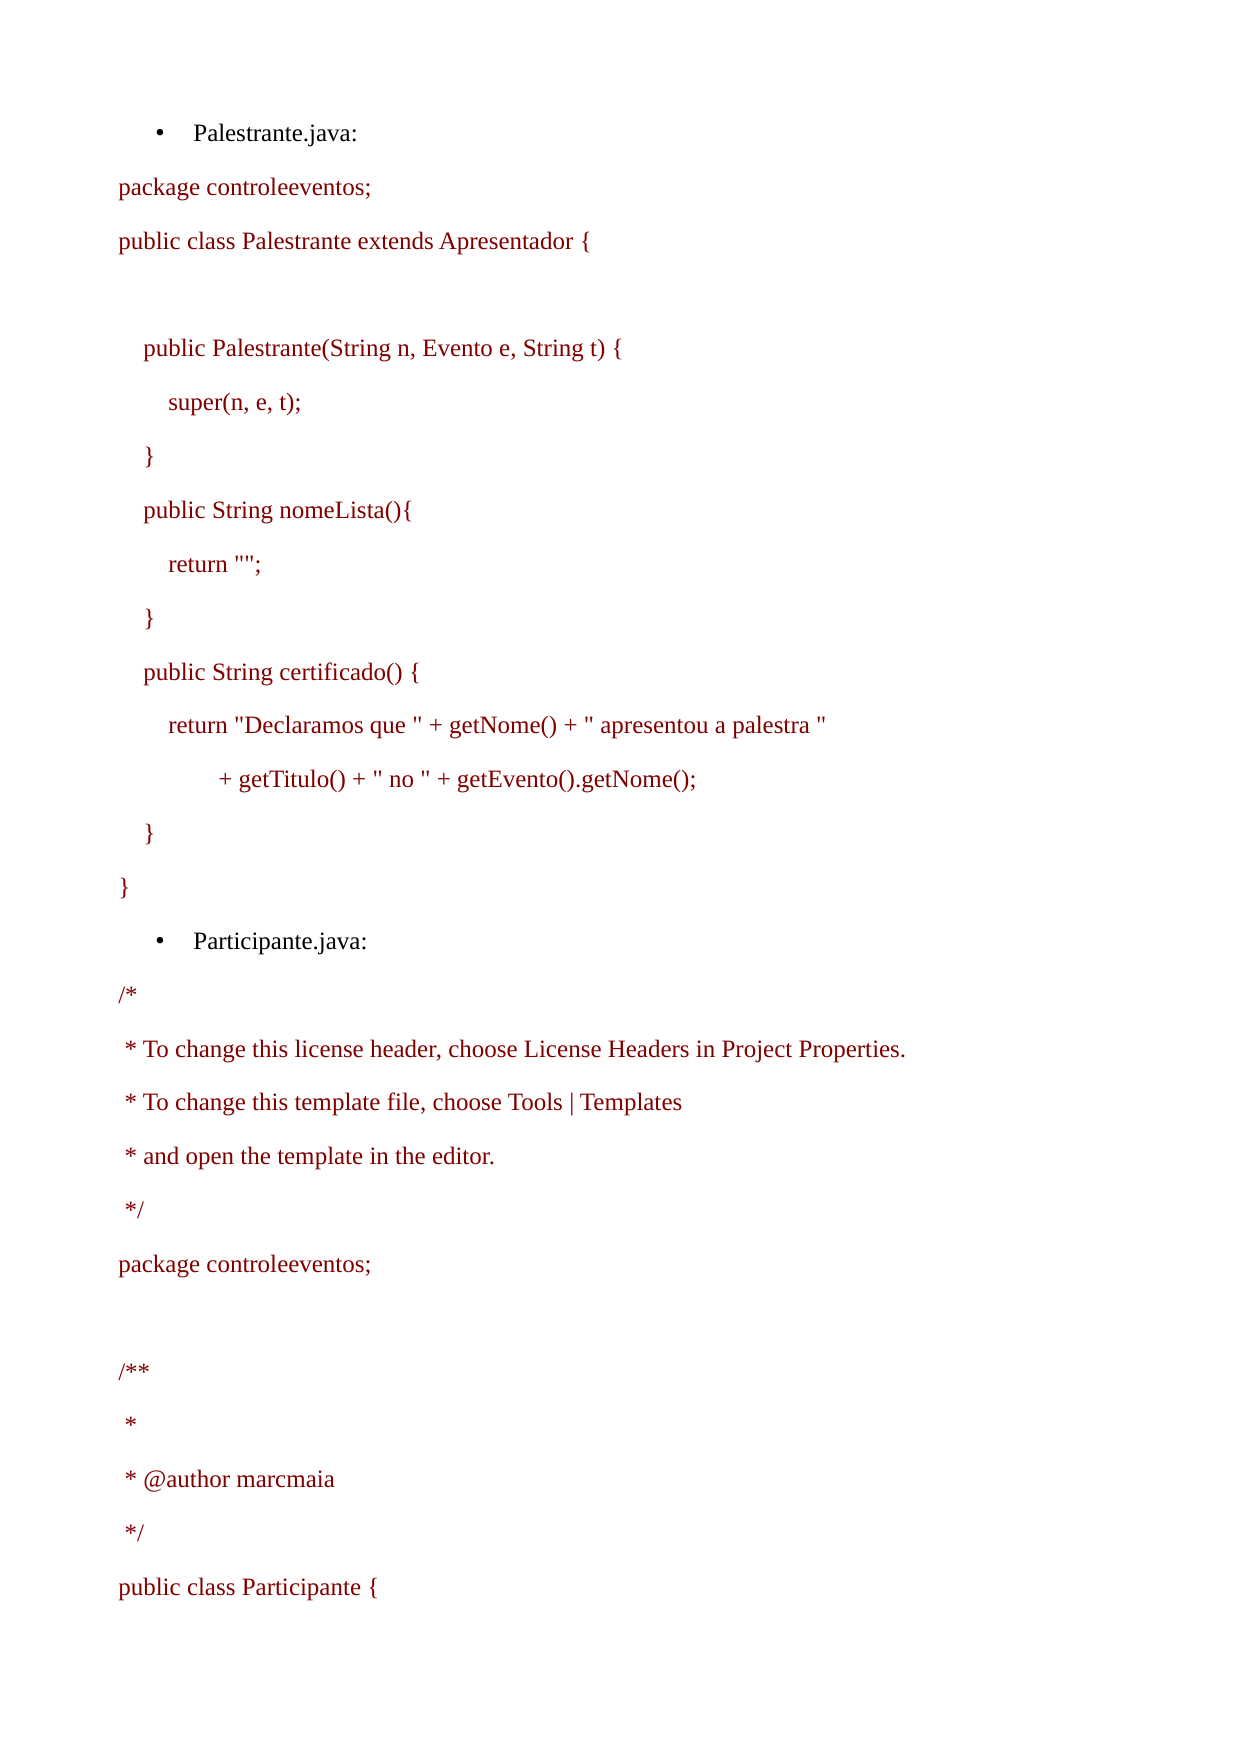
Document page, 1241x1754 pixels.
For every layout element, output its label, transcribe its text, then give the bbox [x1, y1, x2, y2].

text package controleeventos; [118, 1249, 1122, 1278]
text /* [118, 980, 1122, 1008]
text * @author marcmaia [118, 1464, 1122, 1493]
text } [118, 872, 1122, 901]
text public class Participante { [118, 1572, 1122, 1601]
text * To change this template file, choose Tools | Templates [118, 1087, 1122, 1116]
text public String nomeLista(){ [118, 495, 1122, 524]
text } [118, 818, 1122, 847]
text package controleeventos; [118, 172, 1122, 201]
list Participante.java: [156, 926, 1122, 955]
text return "Declaramos que " + getNome() + " apresentou a palestra " [118, 711, 1122, 739]
text public String certificado() { [118, 657, 1122, 685]
text } [118, 441, 1122, 470]
text + getTitulo() + " no " + getEvento().getNome(); [118, 764, 1122, 793]
text */ [118, 1195, 1122, 1224]
text public Palestrante(String n, Evento e, String t) { [118, 333, 1122, 362]
text */ [118, 1518, 1122, 1547]
text * [118, 1411, 1122, 1439]
text return ""; [118, 549, 1122, 578]
list Palestrante.java: [156, 118, 1122, 147]
text public class Palestrante extends Apresentador { [118, 226, 1122, 254]
text super(n, e, t); [118, 387, 1122, 416]
text /** [118, 1357, 1122, 1386]
text * To change this license header, choose License Headers in Project Properties. [118, 1034, 1122, 1062]
text } [118, 603, 1122, 632]
text * and open the template in the editor. [118, 1141, 1122, 1170]
